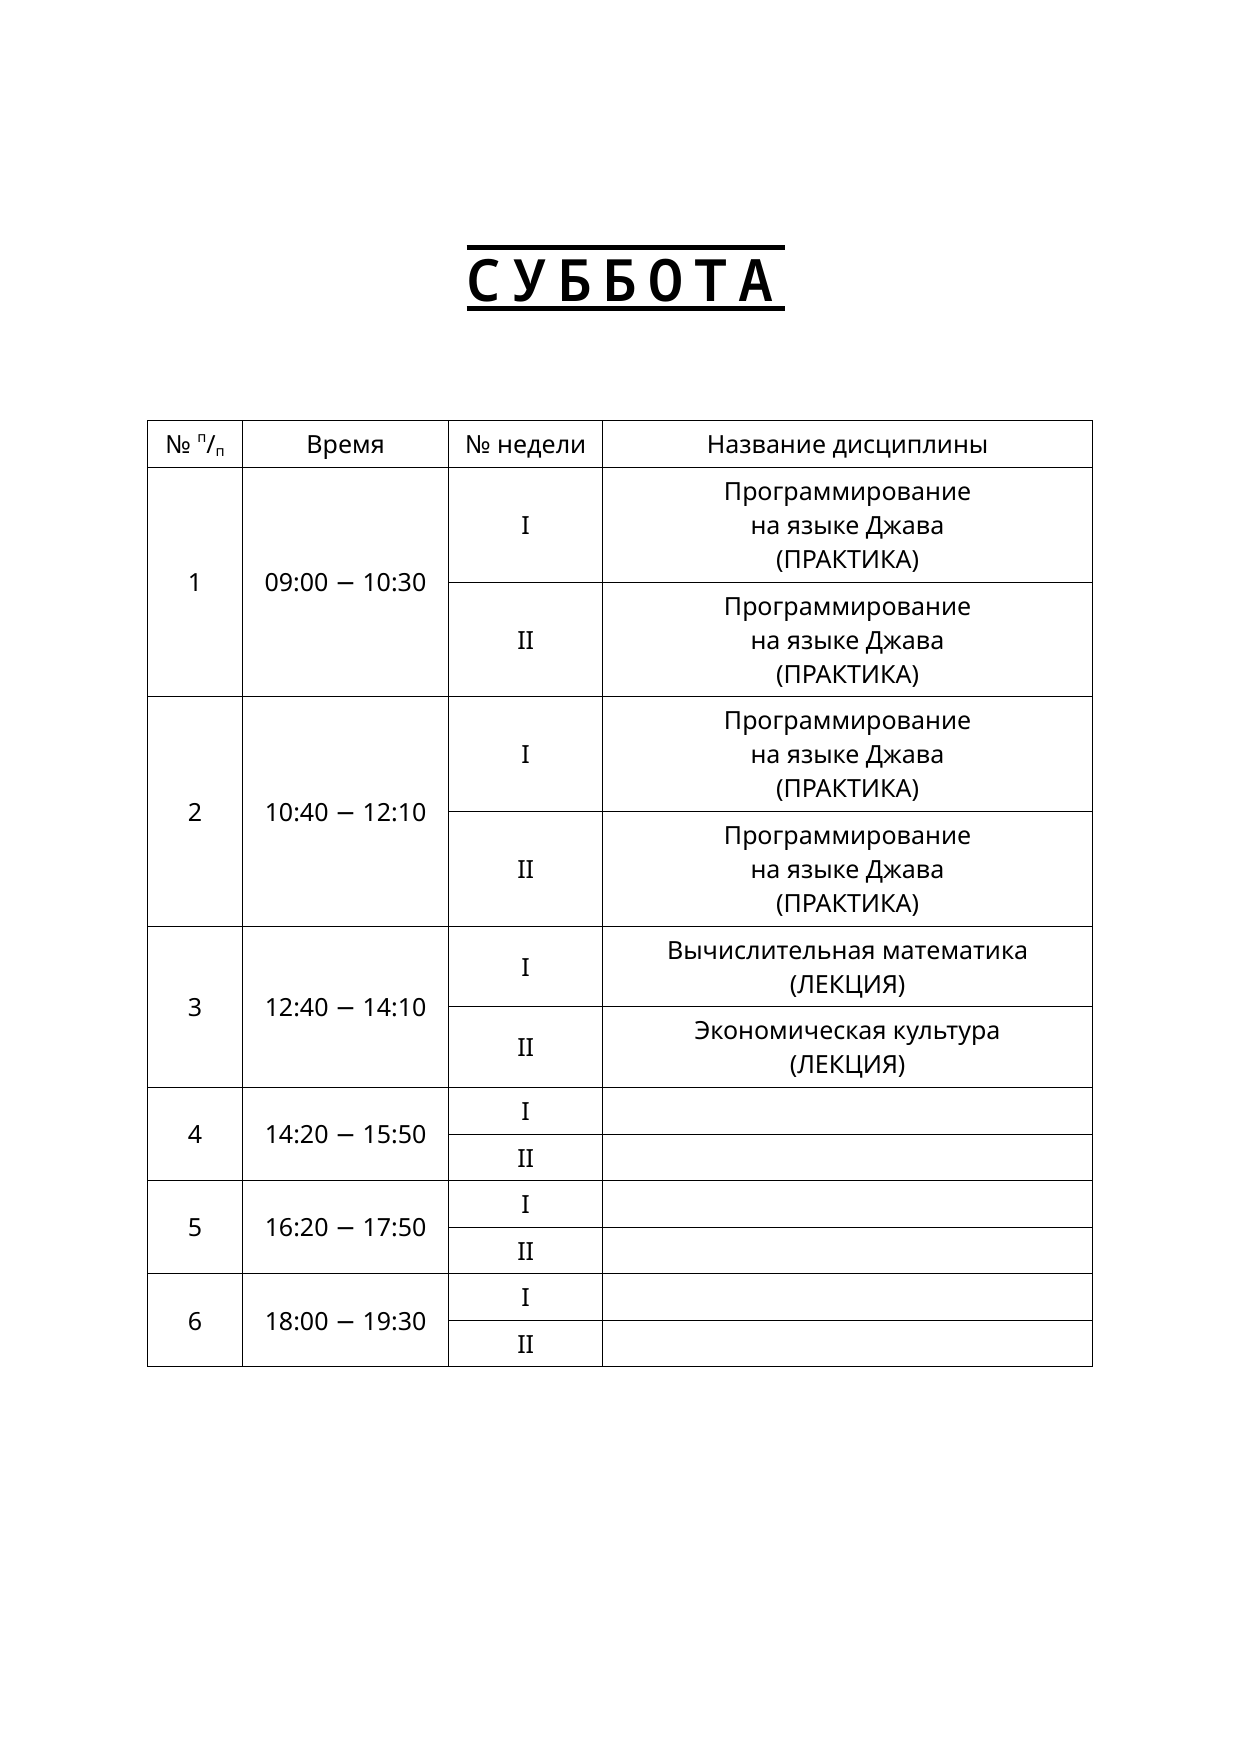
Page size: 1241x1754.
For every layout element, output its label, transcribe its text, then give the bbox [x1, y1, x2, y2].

table_cell Программирование на языке Джава (ПРАКТИКА) [603, 583, 1092, 696]
table_cell 14:20 − 15:50 [243, 1088, 448, 1180]
table_cell [603, 1321, 1092, 1366]
table_cell 1 [148, 468, 242, 696]
title СУББОТА [118, 236, 1122, 322]
table_header Время [243, 421, 448, 467]
table_cell [603, 1274, 1092, 1320]
table_cell I [449, 697, 602, 811]
table_cell I [449, 468, 602, 582]
table_cell Программирование на языке Джава (ПРАКТИКА) [603, 468, 1092, 582]
table_header № п/п [148, 421, 242, 467]
table_cell [603, 1135, 1092, 1180]
table_cell [603, 1181, 1092, 1227]
table_cell II [449, 1135, 602, 1180]
table_cell I [449, 1274, 602, 1320]
table_cell 09:00 − 10:30 [243, 468, 448, 696]
table_cell II [449, 583, 602, 696]
table_cell II [449, 1321, 602, 1366]
table_cell 18:00 − 19:30 [243, 1274, 448, 1366]
table_cell 3 [148, 927, 242, 1087]
table_cell 2 [148, 697, 242, 926]
table_cell 16:20 − 17:50 [243, 1181, 448, 1273]
table_cell Программирование на языке Джава (ПРАКТИКА) [603, 697, 1092, 811]
table_cell Вычислительная математика (ЛЕКЦИЯ) [603, 927, 1092, 1006]
table_header № недели [449, 421, 602, 467]
table_cell 4 [148, 1088, 242, 1180]
table_cell 5 [148, 1181, 242, 1273]
table_cell I [449, 927, 602, 1006]
table_cell II [449, 1228, 602, 1273]
table_cell II [449, 812, 602, 926]
table_cell 6 [148, 1274, 242, 1366]
table_cell II [449, 1007, 602, 1087]
table_cell Программирование на языке Джава (ПРАКТИКА) [603, 812, 1092, 926]
table_cell [603, 1228, 1092, 1273]
table_cell Экономическая культура (ЛЕКЦИЯ) [603, 1007, 1092, 1087]
table_cell 10:40 − 12:10 [243, 697, 448, 926]
table_cell [603, 1088, 1092, 1133]
table_cell I [449, 1181, 602, 1227]
table_cell 12:40 − 14:10 [243, 927, 448, 1087]
table_cell I [449, 1088, 602, 1133]
table_header Название дисциплины [603, 421, 1092, 467]
